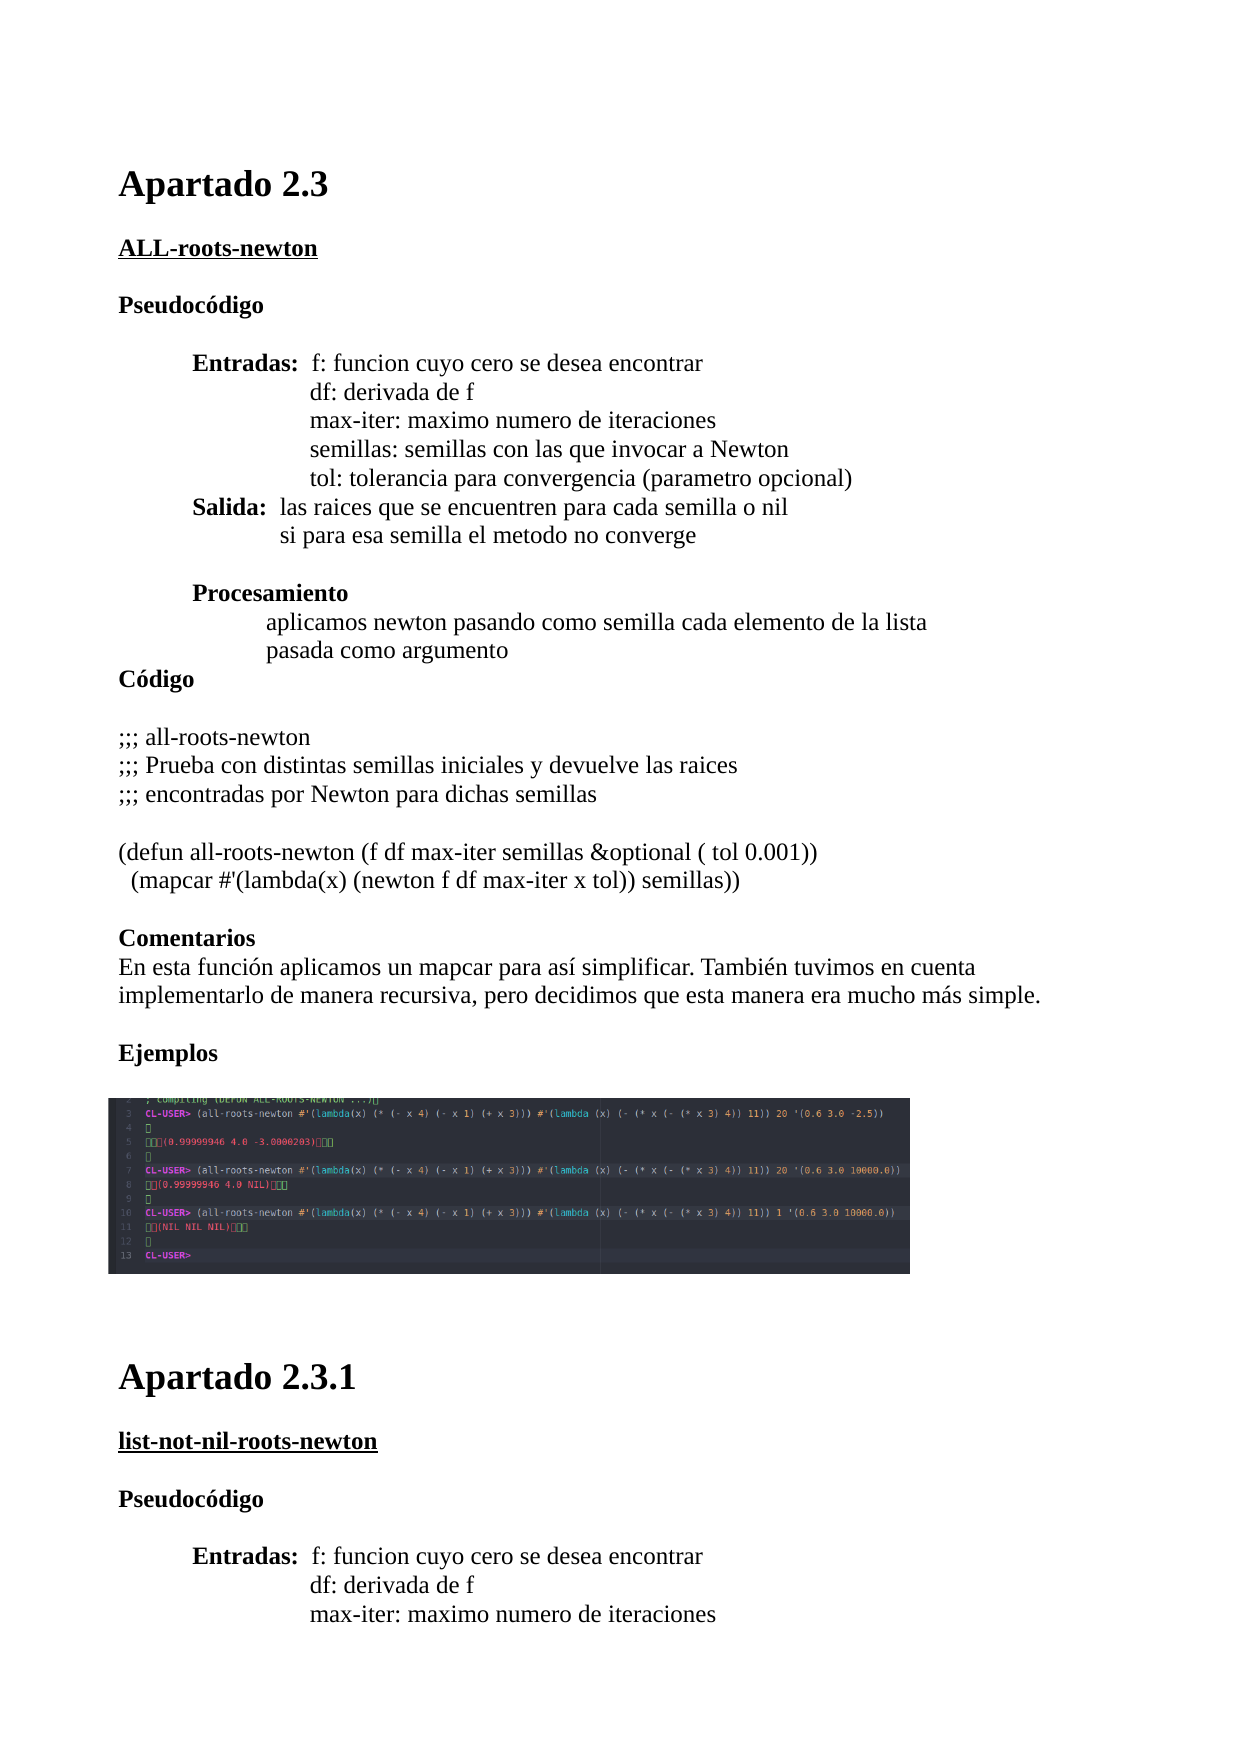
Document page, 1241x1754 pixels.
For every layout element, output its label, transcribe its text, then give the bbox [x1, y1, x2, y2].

text Pseudocódigo [118, 291, 1122, 319]
text Pseudocódigo [118, 1484, 1122, 1512]
text ;;; encontradas por Newton para dichas semillas [118, 779, 1122, 808]
text Salida: las raices que se encuentren para cada semilla o nil [118, 492, 1122, 521]
text (defun all-roots-newton (f df max-iter semillas &optional ( tol 0.001)) [118, 837, 1122, 866]
text list-not-nil-roots-newton [118, 1426, 1122, 1455]
text max-iter: maximo numero de iteraciones [118, 1599, 1122, 1627]
text df: derivada de f [118, 1570, 1122, 1599]
text tol: tolerancia para convergencia (parametro opcional) [118, 463, 1122, 492]
picture [108, 1165, 910, 1274]
text Ejemplos [118, 1038, 1122, 1067]
text Entradas: f: funcion cuyo cero se desea encontrar [118, 1541, 1122, 1570]
text (mapcar #'(lambda(x) (newton f df max-iter x tol)) semillas)) [118, 866, 1122, 894]
text pasada como argumento [118, 636, 1122, 664]
text Entradas: f: funcion cuyo cero se desea encontrar [118, 348, 1122, 377]
text df: derivada de f [118, 377, 1122, 406]
text Código [118, 664, 1122, 693]
text max-iter: maximo numero de iteraciones [118, 406, 1122, 434]
text ALL-roots-newton [118, 233, 1122, 262]
text Apartado 2.3 [118, 161, 1122, 204]
text si para esa semilla el metodo no converge [118, 521, 1122, 549]
text Apartado 2.3.1 [118, 1354, 1122, 1397]
text Comentarios [118, 923, 1122, 952]
text Procesamiento [118, 578, 1122, 607]
text ;;; Prueba con distintas semillas iniciales y devuelve las raices [118, 751, 1122, 779]
text En esta función aplicamos un mapcar para así simplificar. También tuvimos en cuenta implementarlo de manera recursiva, pero decidimos que esta manera era mucho más simple. [118, 952, 1122, 1009]
text ;;; all-roots-newton [118, 722, 1122, 751]
text semillas: semillas con las que invocar a Newton [118, 434, 1122, 463]
text aplicamos newton pasando como semilla cada elemento de la lista [118, 607, 1122, 636]
